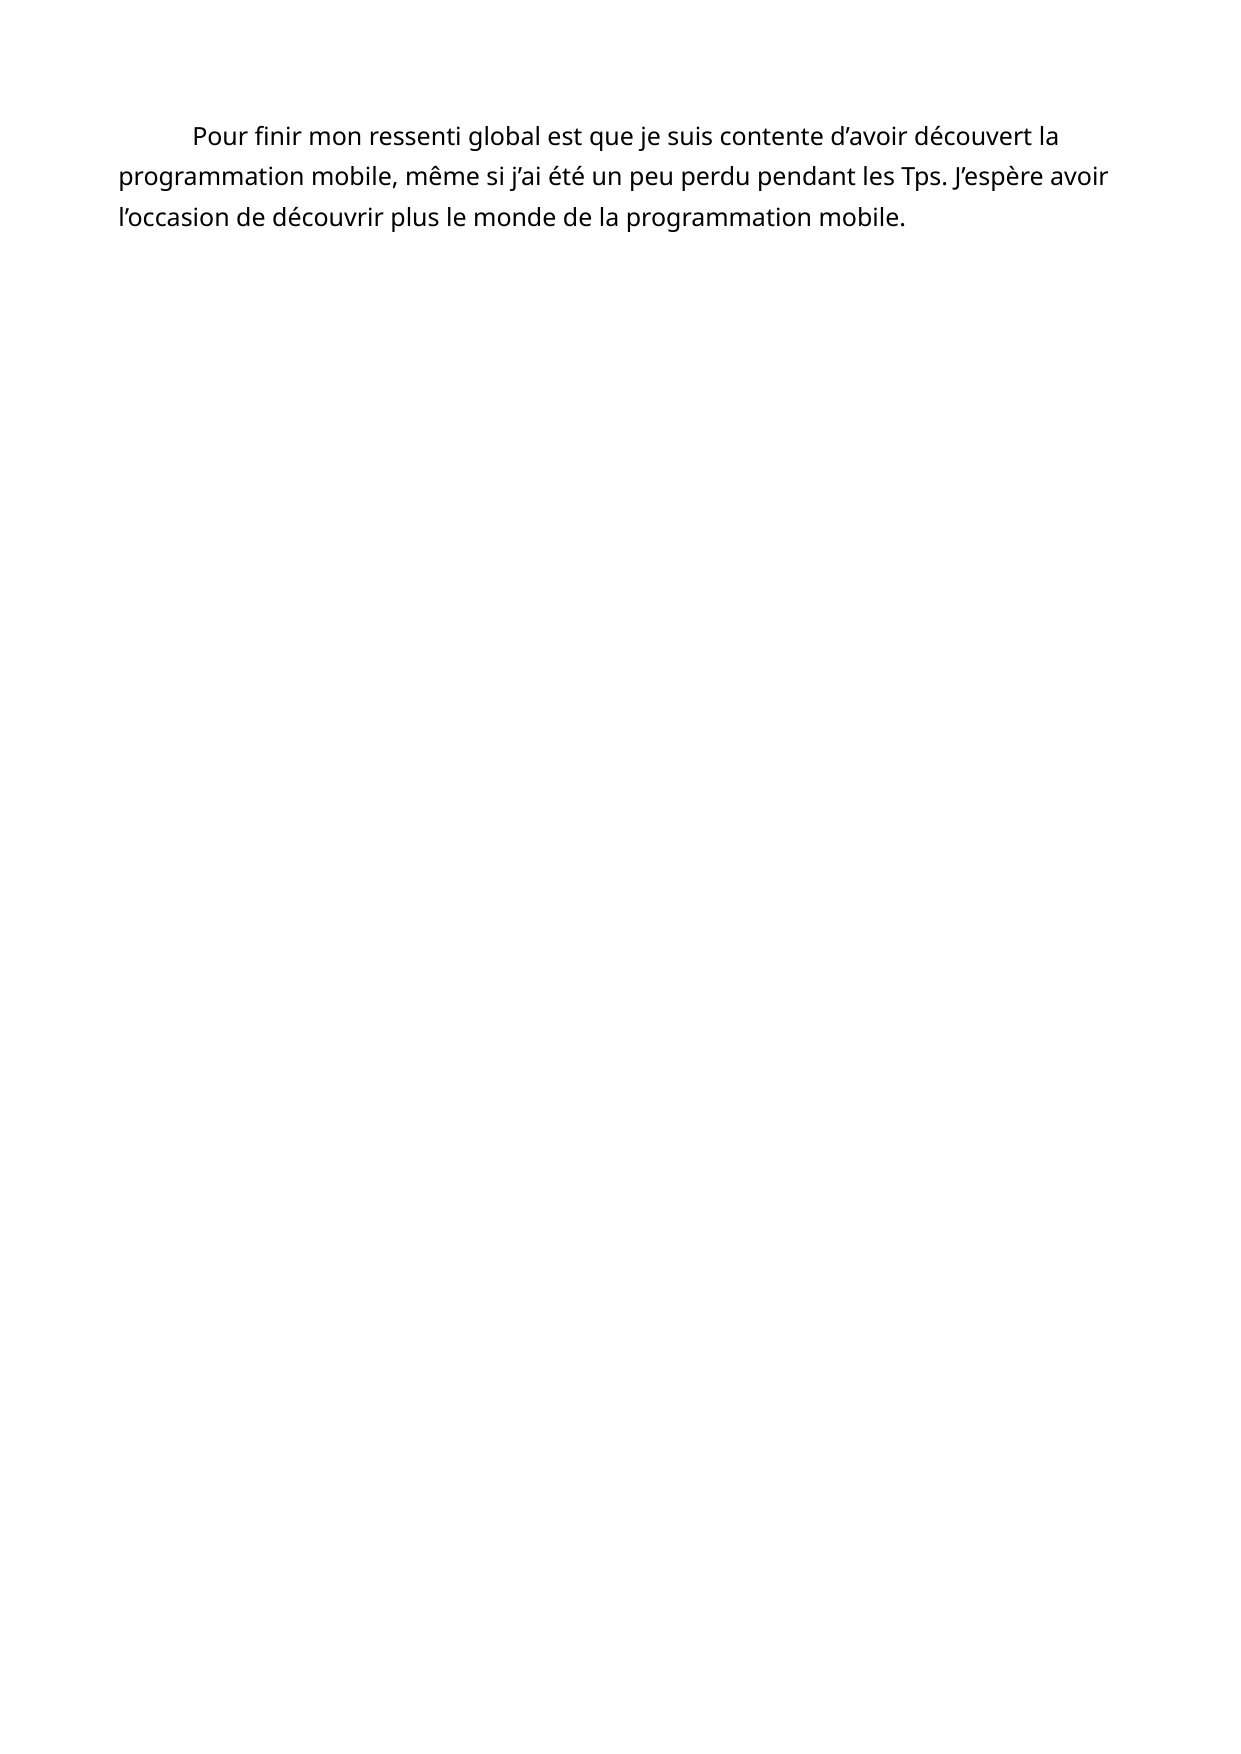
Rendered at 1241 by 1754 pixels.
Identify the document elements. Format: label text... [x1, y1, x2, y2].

text Pour finir mon ressenti global est que je suis contente d’avoir découvert la programmation mobile, même si j’ai été un peu perdu pendant les Tps. J’espère avoir l’occasion de découvrir plus le monde de la programmation mobile. [118, 118, 1122, 234]
